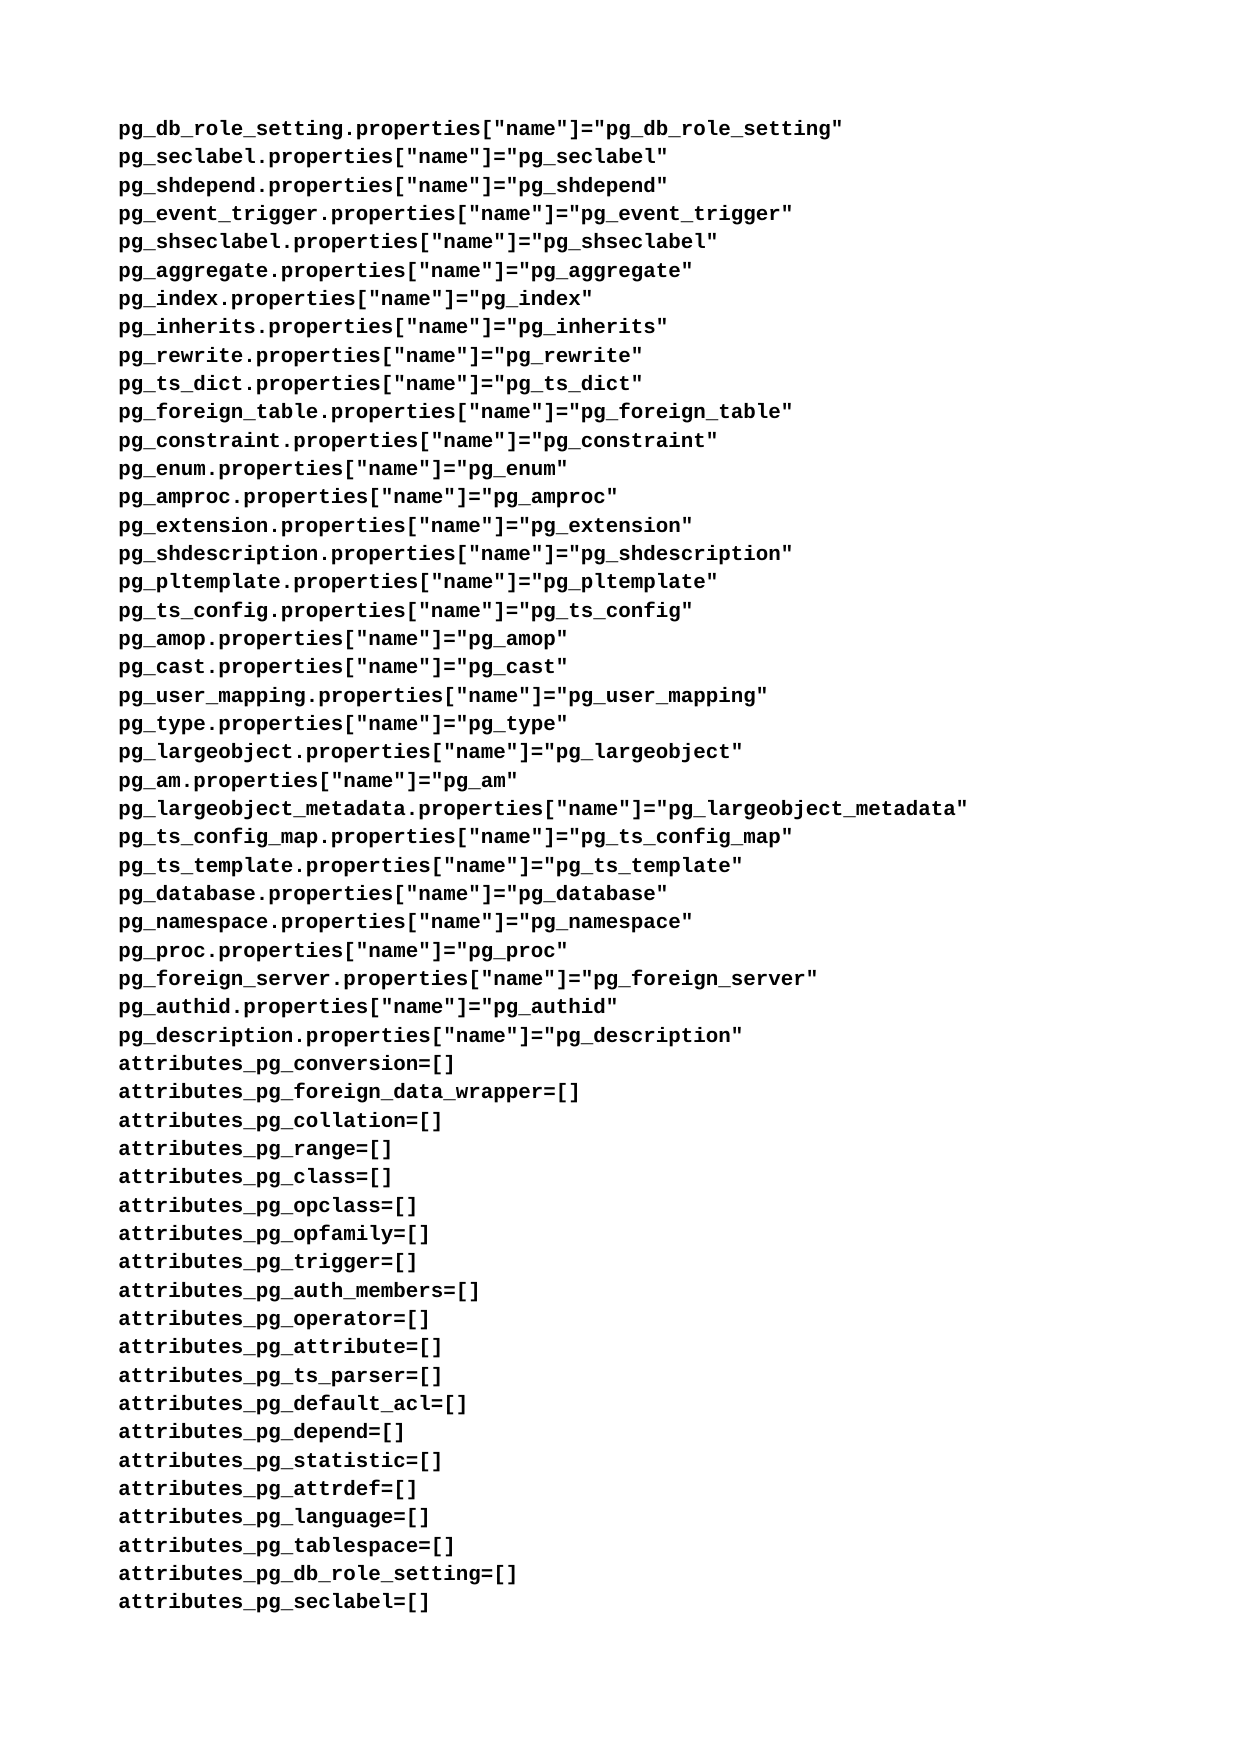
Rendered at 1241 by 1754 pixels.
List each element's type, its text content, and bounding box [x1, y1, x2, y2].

text diagram=dia.new("PG_CATALOG.dia") data=diagram.data display=diagram.display() layer=data.active_layer pg_objtype="UML - Class" oType=dia.get_object_type(pg_objtype) theObjects=[diagram,data,layer,display,oType] pg_conversion,h1,h2=oType.create(20,30) pg_foreign_data_wrapper,h1,h2=oType.create(40,60) pg_collation,h1,h2=oType.create(60,90) pg_range,h1,h2=oType.create(80,120) pg_class,h1,h2=oType.create(100,0) pg_opclass,h1,h2=oType.create(120,30) pg_opfamily,h1,h2=oType.create(140,60) pg_trigger,h1,h2=oType.create(160,90) pg_auth_members,h1,h2=oType.create(180,120) pg_operator,h1,h2=oType.create(200,0) pg_attribute,h1,h2=oType.create(220,30) pg_ts_parser,h1,h2=oType.create(0,60) pg_default_acl,h1,h2=oType.create(20,90) pg_depend,h1,h2=oType.create(40,120) pg_statistic,h1,h2=oType.create(60,0) pg_attrdef,h1,h2=oType.create(80,30) pg_language,h1,h2=oType.create(100,60) pg_tablespace,h1,h2=oType.create(120,90) pg_db_role_setting,h1,h2=oType.create(140,120) pg_seclabel,h1,h2=oType.create(160,0) pg_shdepend,h1,h2=oType.create(180,30) pg_event_trigger,h1,h2=oType.create(200,60) pg_shseclabel,h1,h2=oType.create(220,90) pg_aggregate,h1,h2=oType.create(0,120) pg_index,h1,h2=oType.create(20,0) pg_inherits,h1,h2=oType.create(40,30) pg_rewrite,h1,h2=oType.create(60,60) pg_ts_dict,h1,h2=oType.create(80,90) pg_foreign_table,h1,h2=oType.create(100,120) pg_constraint,h1,h2=oType.create(120,0) pg_enum,h1,h2=oType.create(140,30) pg_amproc,h1,h2=oType.create(160,60) pg_extension,h1,h2=oType.create(180,90) pg_shdescription,h1,h2=oType.create(200,120) pg_pltemplate,h1,h2=oType.create(220,0) pg_ts_config,h1,h2=oType.create(0,30) pg_amop,h1,h2=oType.create(20,60) pg_cast,h1,h2=oType.create(40,90) pg_user_mapping,h1,h2=oType.create(60,120) pg_type,h1,h2=oType.create(80,0) pg_largeobject,h1,h2=oType.create(100,30) pg_am,h1,h2=oType.create(120,60) pg_largeobject_metadata,h1,h2=oType.create(140,90) pg_ts_config_map,h1,h2=oType.create(160,120) pg_ts_template,h1,h2=oType.create(180,0) pg_database,h1,h2=oType.create(200,30) pg_namespace,h1,h2=oType.create(220,60) pg_proc,h1,h2=oType.create(0,90) pg_foreign_server,h1,h2=oType.create(20,120) pg_authid,h1,h2=oType.create(40,0) pg_description,h1,h2=oType.create(60,30) theObjects.append(pg_conversion) theObjects.append(pg_foreign_data_wrapper) theObjects.append(pg_collation) theObjects.append(pg_range) theObjects.append(pg_class) theObjects.append(pg_opclass) theObjects.append(pg_opfamily) theObjects.append(pg_trigger) theObjects.append(pg_auth_members) theObjects.append(pg_operator) theObjects.append(pg_attribute) theObjects.append(pg_ts_parser) theObjects.append(pg_default_acl) theObjects.append(pg_depend) theObjects.append(pg_statistic) theObjects.append(pg_attrdef) theObjects.append(pg_language) theObjects.append(pg_tablespace) theObjects.append(pg_db_role_setting) theObjects.append(pg_seclabel) theObjects.append(pg_shdepend) theObjects.append(pg_event_trigger) theObjects.append(pg_shseclabel) theObjects.append(pg_aggregate) theObjects.append(pg_index) theObjects.append(pg_inherits) theObjects.append(pg_rewrite) theObjects.append(pg_ts_dict) theObjects.append(pg_foreign_table) theObjects.append(pg_constraint) theObjects.append(pg_enum) theObjects.append(pg_amproc) theObjects.append(pg_extension) theObjects.append(pg_shdescription) theObjects.append(pg_pltemplate) theObjects.append(pg_ts_config) theObjects.append(pg_amop) theObjects.append(pg_cast) theObjects.append(pg_user_mapping) theObjects.append(pg_type) theObjects.append(pg_largeobject) theObjects.append(pg_am) theObjects.append(pg_largeobject_metadata) theObjects.append(pg_ts_config_map) theObjects.append(pg_ts_template) theObjects.append(pg_database) theObjects.append(pg_namespace) theObjects.append(pg_proc) theObjects.append(pg_foreign_server) theObjects.append(pg_authid) theObjects.append(pg_description) pg_conversion.properties["stereotype"]="pg_catalog" pg_foreign_data_wrapper.properties["stereotype"]="pg_catalog" pg_collation.properties["stereotype"]="pg_catalog" pg_range.properties["stereotype"]="pg_catalog" pg_class.properties["stereotype"]="pg_catalog" pg_opclass.properties["stereotype"]="pg_catalog" pg_opfamily.properties["stereotype"]="pg_catalog" pg_trigger.properties["stereotype"]="pg_catalog" pg_auth_members.properties["stereotype"]="pg_catalog" pg_operator.properties["stereotype"]="pg_catalog" pg_attribute.properties["stereotype"]="pg_catalog" pg_ts_parser.properties["stereotype"]="pg_catalog" pg_default_acl.properties["stereotype"]="pg_catalog" pg_depend.properties["stereotype"]="pg_catalog" pg_statistic.properties["stereotype"]="pg_catalog" pg_attrdef.properties["stereotype"]="pg_catalog" pg_language.properties["stereotype"]="pg_catalog" pg_tablespace.properties["stereotype"]="pg_catalog" pg_db_role_setting.properties["stereotype"]="pg_catalog" pg_seclabel.properties["stereotype"]="pg_catalog" pg_shdepend.properties["stereotype"]="pg_catalog" pg_event_trigger.properties["stereotype"]="pg_catalog" pg_shseclabel.properties["stereotype"]="pg_catalog" pg_aggregate.properties["stereotype"]="pg_catalog" pg_index.properties["stereotype"]="pg_catalog" pg_inherits.properties["stereotype"]="pg_catalog" pg_rewrite.properties["stereotype"]="pg_catalog" pg_ts_dict.properties["stereotype"]="pg_catalog" pg_foreign_table.properties["stereotype"]="pg_catalog" pg_constraint.properties["stereotype"]="pg_catalog" pg_enum.properties["stereotype"]="pg_catalog" pg_amproc.properties["stereotype"]="pg_catalog" pg_extension.properties["stereotype"]="pg_catalog" pg_shdescription.properties["stereotype"]="pg_catalog" pg_pltemplate.properties["stereotype"]="pg_catalog" pg_ts_config.properties["stereotype"]="pg_catalog" pg_amop.properties["stereotype"]="pg_catalog" pg_cast.properties["stereotype"]="pg_catalog" pg_user_mapping.properties["stereotype"]="pg_catalog" pg_type.properties["stereotype"]="pg_catalog" pg_largeobject.properties["stereotype"]="pg_catalog" pg_am.properties["stereotype"]="pg_catalog" pg_largeobject_metadata.properties["stereotype"]="pg_catalog" pg_ts_config_map.properties["stereotype"]="pg_catalog" pg_ts_template.properties["stereotype"]="pg_catalog" pg_database.properties["stereotype"]="pg_catalog" pg_namespace.properties["stereotype"]="pg_catalog" pg_proc.properties["stereotype"]="pg_catalog" pg_foreign_server.properties["stereotype"]="pg_catalog" pg_authid.properties["stereotype"]="pg_catalog" pg_description.properties["stereotype"]="pg_catalog" pg_conversion.properties["comment"]="pg_conversionClass" pg_foreign_data_wrapper.properties["comment"]="pg_foreign_data_wrapperClass" pg_collation.properties["comment"]="pg_collationClass" pg_range.properties["comment"]="pg_rangeClass" pg_class.properties["comment"]="pg_classClass" pg_opclass.properties["comment"]="pg_opclassClass" pg_opfamily.properties["comment"]="pg_opfamilyClass" pg_trigger.properties["comment"]="pg_triggerClass" pg_auth_members.properties["comment"]="pg_auth_membersClass" pg_operator.properties["comment"]="pg_operatorClass" pg_attribute.properties["comment"]="pg_attributeClass" pg_ts_parser.properties["comment"]="pg_ts_parserClass" pg_default_acl.properties["comment"]="pg_default_aclClass" pg_depend.properties["comment"]="pg_dependClass" pg_statistic.properties["comment"]="pg_statisticClass" pg_attrdef.properties["comment"]="pg_attrdefClass" pg_language.properties["comment"]="pg_languageClass" pg_tablespace.properties["comment"]="pg_tablespaceClass" pg_db_role_setting.properties["comment"]="pg_db_role_settingClass" pg_seclabel.properties["comment"]="pg_seclabelClass" pg_shdepend.properties["comment"]="pg_shdependClass" pg_event_trigger.properties["comment"]="pg_event_triggerClass" pg_shseclabel.properties["comment"]="pg_shseclabelClass" pg_aggregate.properties["comment"]="pg_aggregateClass" pg_index.properties["comment"]="pg_indexClass" pg_inherits.properties["comment"]="pg_inheritsClass" pg_rewrite.properties["comment"]="pg_rewriteClass" pg_ts_dict.properties["comment"]="pg_ts_dictClass" pg_foreign_table.properties["comment"]="pg_foreign_tableClass" pg_constraint.properties["comment"]="pg_constraintClass" pg_enum.properties["comment"]="pg_enumClass" pg_amproc.properties["comment"]="pg_amprocClass" pg_extension.properties["comment"]="pg_extensionClass" pg_shdescription.properties["comment"]="pg_shdescriptionClass" pg_pltemplate.properties["comment"]="pg_pltemplateClass" pg_ts_config.properties["comment"]="pg_ts_configClass" pg_amop.properties["comment"]="pg_amopClass" pg_cast.properties["comment"]="pg_castClass" pg_user_mapping.properties["comment"]="pg_user_mappingClass" pg_type.properties["comment"]="pg_typeClass" pg_largeobject.properties["comment"]="pg_largeobjectClass" pg_am.properties["comment"]="pg_amClass" pg_largeobject_metadata.properties["comment"]="pg_largeobject_metadataClass" pg_ts_config_map.properties["comment"]="pg_ts_config_mapClass" pg_ts_template.properties["comment"]="pg_ts_templateClass" pg_database.properties["comment"]="pg_databaseClass" pg_namespace.properties["comment"]="pg_namespaceClass" pg_proc.properties["comment"]="pg_procClass" pg_foreign_server.properties["comment"]="pg_foreign_serverClass" pg_authid.properties["comment"]="pg_authidClass" pg_description.properties["comment"]="pg_descriptionClass" pg_conversion.properties["name"]="pg_conversion" pg_foreign_data_wrapper.properties["name"]="pg_foreign_data_wrapper" pg_collation.properties["name"]="pg_collation" pg_range.properties["name"]="pg_range" pg_class.properties["name"]="pg_class" pg_opclass.properties["name"]="pg_opclass" pg_opfamily.properties["name"]="pg_opfamily" pg_trigger.properties["name"]="pg_trigger" pg_auth_members.properties["name"]="pg_auth_members" pg_operator.properties["name"]="pg_operator" pg_attribute.properties["name"]="pg_attribute" pg_ts_parser.properties["name"]="pg_ts_parser" pg_default_acl.properties["name"]="pg_default_acl" pg_depend.properties["name"]="pg_depend" pg_statistic.properties["name"]="pg_statistic" pg_attrdef.properties["name"]="pg_attrdef" pg_language.properties["name"]="pg_language" pg_tablespace.properties["name"]="pg_tablespace" pg_db_role_setting.properties["name"]="pg_db_role_setting" pg_seclabel.properties["name"]="pg_seclabel" pg_shdepend.properties["name"]="pg_shdepend" pg_event_trigger.properties["name"]="pg_event_trigger" pg_shseclabel.properties["name"]="pg_shseclabel" pg_aggregate.properties["name"]="pg_aggregate" pg_index.properties["name"]="pg_index" pg_inherits.properties["name"]="pg_inherits" pg_rewrite.properties["name"]="pg_rewrite" pg_ts_dict.properties["name"]="pg_ts_dict" pg_foreign_table.properties["name"]="pg_foreign_table" pg_constraint.properties["name"]="pg_constraint" pg_enum.properties["name"]="pg_enum" pg_amproc.properties["name"]="pg_amproc" pg_extension.properties["name"]="pg_extension" pg_shdescription.properties["name"]="pg_shdescription" pg_pltemplate.properties["name"]="pg_pltemplate" pg_ts_config.properties["name"]="pg_ts_config" pg_amop.properties["name"]="pg_amop" pg_cast.properties["name"]="pg_cast" pg_user_mapping.properties["name"]="pg_user_mapping" pg_type.properties["name"]="pg_type" pg_largeobject.properties["name"]="pg_largeobject" pg_am.properties["name"]="pg_am" pg_largeobject_metadata.properties["name"]="pg_largeobject_metadata" pg_ts_config_map.properties["name"]="pg_ts_config_map" pg_ts_template.properties["name"]="pg_ts_template" pg_database.properties["name"]="pg_database" pg_namespace.properties["name"]="pg_namespace" pg_proc.properties["name"]="pg_proc" pg_foreign_server.properties["name"]="pg_foreign_server" pg_authid.properties["name"]="pg_authid" pg_description.properties["name"]="pg_description" attributes_pg_conversion=[] attributes_pg_foreign_data_wrapper=[] attributes_pg_collation=[] attributes_pg_range=[] attributes_pg_class=[] attributes_pg_opclass=[] attributes_pg_opfamily=[] attributes_pg_trigger=[] attributes_pg_auth_members=[] attributes_pg_operator=[] attributes_pg_attribute=[] attributes_pg_ts_parser=[] attributes_pg_default_acl=[] attributes_pg_depend=[] attributes_pg_statistic=[] attributes_pg_attrdef=[] attributes_pg_language=[] attributes_pg_tablespace=[] attributes_pg_db_role_setting=[] attributes_pg_seclabel=[] attributes_pg_shdepend=[] attributes_pg_event_trigger=[] attributes_pg_shseclabel=[] attributes_pg_aggregate=[] attributes_pg_index=[] attributes_pg_inherits=[] attributes_pg_rewrite=[] attributes_pg_ts_dict=[] attributes_pg_foreign_table=[] attributes_pg_constraint=[] attributes_pg_enum=[] attributes_pg_amproc=[] attributes_pg_extension=[] attributes_pg_shdescription=[] attributes_pg_pltemplate=[] attributes_pg_ts_config=[] attributes_pg_amop=[] attributes_pg_cast=[] attributes_pg_user_mapping=[] attributes_pg_type=[] attributes_pg_largeobject=[] attributes_pg_am=[] attributes_pg_largeobject_metadata=[] attributes_pg_ts_config_map=[] attributes_pg_ts_template=[] attributes_pg_database=[] attributes_pg_namespace=[] attributes_pg_proc=[] attributes_pg_foreign_server=[] attributes_pg_authid=[] attributes_pg_description=[] attributes_pg_statistic.append(('starelid','oid','Value_not_set','starelid-oid',1,0,0)) attributes_pg_statistic.append(('staattnum','smallint','Value_not_set','staattnum-smallint',1,0,0)) attributes_pg_statistic.append(('stainherit','boolean','Value_not_set','stainherit-boolean',1,0,0)) attributes_pg_statistic.append(('stanullfrac','real','Value_not_set','stanullfrac-real',1,0,0)) attributes_pg_statistic.append(('stawidth','integer','Value_not_set','stawidth-integer',1,0,0)) attributes_pg_statistic.append(('stadistinct','real','Value_not_set','stadistinct-real',1,0,0)) attributes_pg_statistic.append(('stakind1','smallint','Value_not_set','stakind1-smallint',1,0,0)) attributes_pg_statistic.append(('stakind2','smallint','Value_not_set','stakind2-smallint',1,0,0)) attributes_pg_statistic.append(('stakind3','smallint','Value_not_set','stakind3-smallint',1,0,0)) attributes_pg_statistic.append(('stakind4','smallint','Value_not_set','stakind4-smallint',1,0,0)) attributes_pg_statistic.append(('stakind5','smallint','Value_not_set','stakind5-smallint',1,0,0)) attributes_pg_statistic.append(('staop1','oid','Value_not_set','staop1-oid',1,0,0)) attributes_pg_statistic.append(('staop2','oid','Value_not_set','staop2-oid',1,0,0)) attributes_pg_statistic.append(('staop3','oid','Value_not_set','staop3-oid',1,0,0)) attributes_pg_statistic.append(('staop4','oid','Value_not_set','staop4-oid',1,0,0)) attributes_pg_statistic.append(('staop5','oid','Value_not_set','staop5-oid',1,0,0)) attributes_pg_statistic.append(('stanumbers1','ARRAY','Value_not_set','stanumbers1-ARRAY',1,0,0)) attributes_pg_statistic.append(('stanumbers2','ARRAY','Value_not_set','stanumbers2-ARRAY',1,0,0)) attributes_pg_statistic.append(('stanumbers3','ARRAY','Value_not_set','stanumbers3-ARRAY',1,0,0)) attributes_pg_statistic.append(('stanumbers4','ARRAY','Value_not_set','stanumbers4-ARRAY',1,0,0)) attributes_pg_statistic.append(('stanumbers5','ARRAY','Value_not_set','stanumbers5-ARRAY',1,0,0)) attributes_pg_statistic.append(('stavalues1','anyarray','Value_not_set','stavalues1-anyarray',1,0,0)) attributes_pg_statistic.append(('stavalues2','anyarray','Value_not_set','stavalues2-anyarray',1,0,0)) attributes_pg_statistic.append(('stavalues3','anyarray','Value_not_set','stavalues3-anyarray',1,0,0)) attributes_pg_statistic.append(('stavalues4','anyarray','Value_not_set','stavalues4-anyarray',1,0,0)) attributes_pg_statistic.append(('stavalues5','anyarray','Value_not_set','stavalues5-anyarray',1,0,0)) attributes_pg_type.append(('typname','name','Value_not_set','typname-name',1,0,0)) attributes_pg_type.append(('typnamespace','oid','Value_not_set','typnamespace-oid',1,0,0)) attributes_pg_type.append(('typowner','oid','Value_not_set','typowner-oid',1,0,0)) attributes_pg_type.append(('typlen','smallint','Value_not_set','typlen-smallint',1,0,0)) attributes_pg_type.append(('typbyval','boolean','Value_not_set','typbyval-boolean',1,0,0)) attributes_pg_type.append(('typtype','"char"','Value_not_set','typtype-"char"',1,0,0)) attributes_pg_type.append(('typcategory','"char"','Value_not_set','typcategory-"char"',1,0,0)) attributes_pg_type.append(('typispreferred','boolean','Value_not_set','typispreferred-boolean',1,0,0)) attributes_pg_type.append(('typisdefined','boolean','Value_not_set','typisdefined-boolean',1,0,0)) attributes_pg_type.append(('typdelim','"char"','Value_not_set','typdelim-"char"',1,0,0)) attributes_pg_type.append(('typrelid','oid','Value_not_set','typrelid-oid',1,0,0)) attributes_pg_type.append(('typelem','oid','Value_not_set','typelem-oid',1,0,0)) attributes_pg_type.append(('typarray','oid','Value_not_set','typarray-oid',1,0,0)) attributes_pg_type.append(('typinput','regproc','Value_not_set','typinput-regproc',1,0,0)) attributes_pg_type.append(('typoutput','regproc','Value_not_set','typoutput-regproc',1,0,0)) attributes_pg_type.append(('typreceive','regproc','Value_not_set','typreceive-regproc',1,0,0)) attributes_pg_type.append(('typsend','regproc','Value_not_set','typsend-regproc',1,0,0)) attributes_pg_type.append(('typmodin','regproc','Value_not_set','typmodin-regproc',1,0,0)) attributes_pg_type.append(('typmodout','regproc','Value_not_set','typmodout-regproc',1,0,0)) attributes_pg_type.append(('typanalyze','regproc','Value_not_set','typanalyze-regproc',1,0,0)) attributes_pg_type.append(('typalign','"char"','Value_not_set','typalign-"char"',1,0,0)) attributes_pg_type.append(('typstorage','"char"','Value_not_set','typstorage-"char"',1,0,0)) attributes_pg_type.append(('typnotnull','boolean','Value_not_set','typnotnull-boolean',1,0,0)) attributes_pg_type.append(('typbasetype','oid','Value_not_set','typbasetype-oid',1,0,0)) attributes_pg_type.append(('typtypmod','integer','Value_not_set','typtypmod-integer',1,0,0)) attributes_pg_type.append(('typndims','integer','Value_not_set','typndims-integer',1,0,0)) attributes_pg_type.append(('typcollation','oid','Value_not_set','typcollation-oid',1,0,0)) attributes_pg_type.append(('typdefaultbin','pg_node_tree','Value_not_set','typdefaultbin-pg_node_tree',1,0,0)) attributes_pg_type.append(('typdefault','text','Value_not_set','typdefault-text',1,0,0)) attributes_pg_type.append(('typacl','ARRAY','Value_not_set','typacl-ARRAY',1,0,0)) attributes_pg_authid.append(('rolname','name','Value_not_set','rolname-name',1,0,0)) attributes_pg_authid.append(('rolsuper','boolean','Value_not_set','rolsuper-boolean',1,0,0)) attributes_pg_authid.append(('rolinherit','boolean','Value_not_set','rolinherit-boolean',1,0,0)) attributes_pg_authid.append(('rolcreaterole','boolean','Value_not_set','rolcreaterole-boolean',1,0,0)) attributes_pg_authid.append(('rolcreatedb','boolean','Value_not_set','rolcreatedb-boolean',1,0,0)) attributes_pg_authid.append(('rolcatupdate','boolean','Value_not_set','rolcatupdate-boolean',1,0,0)) attributes_pg_authid.append(('rolcanlogin','boolean','Value_not_set','rolcanlogin-boolean',1,0,0)) attributes_pg_authid.append(('rolreplication','boolean','Value_not_set','rolreplication-boolean',1,0,0)) attributes_pg_authid.append(('rolconnlimit','integer','Value_not_set','rolconnlimit-integer',1,0,0)) attributes_pg_authid.append(('rolpassword','text','Value_not_set','rolpassword-text',1,0,0)) attributes_pg_authid.append(('rolvaliduntil','timestampwithtimezone','Value_not_set','rolvaliduntil-timestampwithtimezone',1,0,0)) attributes_pg_proc.append(('proname','name','Value_not_set','proname-name',1,0,0)) attributes_pg_proc.append(('pronamespace','oid','Value_not_set','pronamespace-oid',1,0,0)) attributes_pg_proc.append(('proowner','oid','Value_not_set','proowner-oid',1,0,0)) attributes_pg_proc.append(('prolang','oid','Value_not_set','prolang-oid',1,0,0)) attributes_pg_proc.append(('procost','real','Value_not_set','procost-real',1,0,0)) attributes_pg_proc.append(('prorows','real','Value_not_set','prorows-real',1,0,0)) attributes_pg_proc.append(('provariadic','oid','Value_not_set','provariadic-oid',1,0,0)) attributes_pg_proc.append(('protransform','regproc','Value_not_set','protransform-regproc',1,0,0)) attributes_pg_proc.append(('proisagg','boolean','Value_not_set','proisagg-boolean',1,0,0)) attributes_pg_proc.append(('proiswindow','boolean','Value_not_set','proiswindow-boolean',1,0,0)) attributes_pg_proc.append(('prosecdef','boolean','Value_not_set','prosecdef-boolean',1,0,0)) attributes_pg_proc.append(('proleakproof','boolean','Value_not_set','proleakproof-boolean',1,0,0)) attributes_pg_proc.append(('proisstrict','boolean','Value_not_set','proisstrict-boolean',1,0,0)) attributes_pg_proc.append(('proretset','boolean','Value_not_set','proretset-boolean',1,0,0)) attributes_pg_proc.append(('provolatile','"char"','Value_not_set','provolatile-"char"',1,0,0)) attributes_pg_proc.append(('pronargs','smallint','Value_not_set','pronargs-smallint',1,0,0)) attributes_pg_proc.append(('pronargdefaults','smallint','Value_not_set','pronargdefaults-smallint',1,0,0)) attributes_pg_proc.append(('prorettype','oid','Value_not_set','prorettype-oid',1,0,0)) attributes_pg_proc.append(('proargtypes','ARRAY','Value_not_set','proargtypes-ARRAY',1,0,0)) attributes_pg_proc.append(('proallargtypes','ARRAY','Value_not_set','proallargtypes-ARRAY',1,0,0)) attributes_pg_proc.append(('proargmodes','ARRAY','Value_not_set','proargmodes-ARRAY',1,0,0)) attributes_pg_proc.append(('proargnames','ARRAY','Value_not_set','proargnames-ARRAY',1,0,0)) attributes_pg_proc.append(('proargdefaults','pg_node_tree','Value_not_set','proargdefaults-pg_node_tree',1,0,0)) attributes_pg_proc.append(('prosrc','text','Value_not_set','prosrc-text',1,0,0)) attributes_pg_proc.append(('probin','text','Value_not_set','probin-text',1,0,0)) attributes_pg_proc.append(('proconfig','ARRAY','Value_not_set','proconfig-ARRAY',1,0,0)) attributes_pg_proc.append(('proacl','ARRAY','Value_not_set','proacl-ARRAY',1,0,0)) attributes_pg_class.append(('relname','name','Value_not_set','relname-name',1,0,0)) attributes_pg_class.append(('relnamespace','oid','Value_not_set','relnamespace-oid',1,0,0)) attributes_pg_class.append(('reltype','oid','Value_not_set','reltype-oid',1,0,0)) attributes_pg_class.append(('reloftype','oid','Value_not_set','reloftype-oid',1,0,0)) attributes_pg_class.append(('relowner','oid','Value_not_set','relowner-oid',1,0,0)) attributes_pg_class.append(('relam','oid','Value_not_set','relam-oid',1,0,0)) attributes_pg_class.append(('relfilenode','oid','Value_not_set','relfilenode-oid',1,0,0)) attributes_pg_class.append(('reltablespace','oid','Value_not_set','reltablespace-oid',1,0,0)) attributes_pg_class.append(('relpages','integer','Value_not_set','relpages-integer',1,0,0)) attributes_pg_class.append(('reltuples','real','Value_not_set','reltuples-real',1,0,0)) attributes_pg_class.append(('relallvisible','integer','Value_not_set','relallvisible-integer',1,0,0)) attributes_pg_class.append(('reltoastrelid','oid','Value_not_set','reltoastrelid-oid',1,0,0)) attributes_pg_class.append(('reltoastidxid','oid','Value_not_set','reltoastidxid-oid',1,0,0)) attributes_pg_class.append(('relhasindex','boolean','Value_not_set','relhasindex-boolean',1,0,0)) attributes_pg_class.append(('relisshared','boolean','Value_not_set','relisshared-boolean',1,0,0)) attributes_pg_class.append(('relpersistence','"char"','Value_not_set','relpersistence-"char"',1,0,0)) attributes_pg_class.append(('relkind','"char"','Value_not_set','relkind-"char"',1,0,0)) attributes_pg_class.append(('relnatts','smallint','Value_not_set','relnatts-smallint',1,0,0)) attributes_pg_class.append(('relchecks','smallint','Value_not_set','relchecks-smallint',1,0,0)) attributes_pg_class.append(('relhasoids','boolean','Value_not_set','relhasoids-boolean',1,0,0)) attributes_pg_class.append(('relhaspkey','boolean','Value_not_set','relhaspkey-boolean',1,0,0)) attributes_pg_class.append(('relhasrules','boolean','Value_not_set','relhasrules-boolean',1,0,0)) attributes_pg_class.append(('relhastriggers','boolean','Value_not_set','relhastriggers-boolean',1,0,0)) attributes_pg_class.append(('relhassubclass','boolean','Value_not_set','relhassubclass-boolean',1,0,0)) attributes_pg_class.append(('relispopulated','boolean','Value_not_set','relispopulated-boolean',1,0,0)) attributes_pg_class.append(('relfrozenxid','xid','Value_not_set','relfrozenxid-xid',1,0,0)) attributes_pg_class.append(('relminmxid','xid','Value_not_set','relminmxid-xid',1,0,0)) attributes_pg_class.append(('relacl','ARRAY','Value_not_set','relacl-ARRAY',1,0,0)) attributes_pg_class.append(('reloptions','ARRAY','Value_not_set','reloptions-ARRAY',1,0,0)) attributes_pg_user_mapping.append(('umuser','oid','Value_not_set','umuser-oid',1,0,0)) attributes_pg_user_mapping.append(('umserver','oid','Value_not_set','umserver-oid',1,0,0)) attributes_pg_user_mapping.append(('umoptions','ARRAY','Value_not_set','umoptions-ARRAY',1,0,0)) attributes_pg_attribute.append(('attrelid','oid','Value_not_set','attrelid-oid',1,0,0)) attributes_pg_attribute.append(('attname','name','Value_not_set','attname-name',1,0,0)) attributes_pg_attribute.append(('atttypid','oid','Value_not_set','atttypid-oid',1,0,0)) attributes_pg_attribute.append(('attstattarget','integer','Value_not_set','attstattarget-integer',1,0,0)) attributes_pg_attribute.append(('attlen','smallint','Value_not_set','attlen-smallint',1,0,0)) attributes_pg_attribute.append(('attnum','smallint','Value_not_set','attnum-smallint',1,0,0)) attributes_pg_attribute.append(('attndims','integer','Value_not_set','attndims-integer',1,0,0)) attributes_pg_attribute.append(('attcacheoff','integer','Value_not_set','attcacheoff-integer',1,0,0)) attributes_pg_attribute.append(('atttypmod','integer','Value_not_set','atttypmod-integer',1,0,0)) attributes_pg_attribute.append(('attbyval','boolean','Value_not_set','attbyval-boolean',1,0,0)) attributes_pg_attribute.append(('attstorage','"char"','Value_not_set','attstorage-"char"',1,0,0)) attributes_pg_attribute.append(('attalign','"char"','Value_not_set','attalign-"char"',1,0,0)) attributes_pg_attribute.append(('attnotnull','boolean','Value_not_set','attnotnull-boolean',1,0,0)) attributes_pg_attribute.append(('atthasdef','boolean','Value_not_set','atthasdef-boolean',1,0,0)) attributes_pg_attribute.append(('attisdropped','boolean','Value_not_set','attisdropped-boolean',1,0,0)) attributes_pg_attribute.append(('attislocal','boolean','Value_not_set','attislocal-boolean',1,0,0)) attributes_pg_attribute.append(('attinhcount','integer','Value_not_set','attinhcount-integer',1,0,0)) attributes_pg_attribute.append(('attcollation','oid','Value_not_set','attcollation-oid',1,0,0)) attributes_pg_attribute.append(('attacl','ARRAY','Value_not_set','attacl-ARRAY',1,0,0)) attributes_pg_attribute.append(('attoptions','ARRAY','Value_not_set','attoptions-ARRAY',1,0,0)) attributes_pg_attribute.append(('attfdwoptions','ARRAY','Value_not_set','attfdwoptions-ARRAY',1,0,0)) attributes_pg_constraint.append(('conname','name','Value_not_set','conname-name',1,0,0)) attributes_pg_constraint.append(('connamespace','oid','Value_not_set','connamespace-oid',1,0,0)) attributes_pg_constraint.append(('contype','"char"','Value_not_set','contype-"char"',1,0,0)) attributes_pg_constraint.append(('condeferrable','boolean','Value_not_set','condeferrable-boolean',1,0,0)) attributes_pg_constraint.append(('condeferred','boolean','Value_not_set','condeferred-boolean',1,0,0)) attributes_pg_constraint.append(('convalidated','boolean','Value_not_set','convalidated-boolean',1,0,0)) attributes_pg_constraint.append(('conrelid','oid','Value_not_set','conrelid-oid',1,0,0)) attributes_pg_constraint.append(('contypid','oid','Value_not_set','contypid-oid',1,0,0)) attributes_pg_constraint.append(('conindid','oid','Value_not_set','conindid-oid',1,0,0)) attributes_pg_constraint.append(('confrelid','oid','Value_not_set','confrelid-oid',1,0,0)) attributes_pg_constraint.append(('confupdtype','"char"','Value_not_set','confupdtype-"char"',1,0,0)) attributes_pg_constraint.append(('confdeltype','"char"','Value_not_set','confdeltype-"char"',1,0,0)) attributes_pg_constraint.append(('confmatchtype','"char"','Value_not_set','confmatchtype-"char"',1,0,0)) attributes_pg_constraint.append(('conislocal','boolean','Value_not_set','conislocal-boolean',1,0,0)) attributes_pg_constraint.append(('coninhcount','integer','Value_not_set','coninhcount-integer',1,0,0)) attributes_pg_constraint.append(('connoinherit','boolean','Value_not_set','connoinherit-boolean',1,0,0)) attributes_pg_constraint.append(('conkey','ARRAY','Value_not_set','conkey-ARRAY',1,0,0)) attributes_pg_constraint.append(('confkey','ARRAY','Value_not_set','confkey-ARRAY',1,0,0)) attributes_pg_constraint.append(('conpfeqop','ARRAY','Value_not_set','conpfeqop-ARRAY',1,0,0)) attributes_pg_constraint.append(('conppeqop','ARRAY','Value_not_set','conppeqop-ARRAY',1,0,0)) attributes_pg_constraint.append(('conffeqop','ARRAY','Value_not_set','conffeqop-ARRAY',1,0,0)) attributes_pg_constraint.append(('conexclop','ARRAY','Value_not_set','conexclop-ARRAY',1,0,0)) attributes_pg_constraint.append(('conbin','pg_node_tree','Value_not_set','conbin-pg_node_tree',1,0,0)) attributes_pg_constraint.append(('consrc','text','Value_not_set','consrc-text',1,0,0)) attributes_pg_inherits.append(('inhrelid','oid','Value_not_set','inhrelid-oid',1,0,0)) attributes_pg_inherits.append(('inhparent','oid','Value_not_set','inhparent-oid',1,0,0)) attributes_pg_inherits.append(('inhseqno','integer','Value_not_set','inhseqno-integer',1,0,0)) attributes_pg_index.append(('indexrelid','oid','Value_not_set','indexrelid-oid',1,0,0)) attributes_pg_index.append(('indrelid','oid','Value_not_set','indrelid-oid',1,0,0)) attributes_pg_index.append(('indnatts','smallint','Value_not_set','indnatts-smallint',1,0,0)) attributes_pg_index.append(('indisunique','boolean','Value_not_set','indisunique-boolean',1,0,0)) attributes_pg_index.append(('indisprimary','boolean','Value_not_set','indisprimary-boolean',1,0,0)) attributes_pg_index.append(('indisexclusion','boolean','Value_not_set','indisexclusion-boolean',1,0,0)) attributes_pg_index.append(('indimmediate','boolean','Value_not_set','indimmediate-boolean',1,0,0)) attributes_pg_index.append(('indisclustered','boolean','Value_not_set','indisclustered-boolean',1,0,0)) attributes_pg_index.append(('indisvalid','boolean','Value_not_set','indisvalid-boolean',1,0,0)) attributes_pg_index.append(('indcheckxmin','boolean','Value_not_set','indcheckxmin-boolean',1,0,0)) attributes_pg_index.append(('indisready','boolean','Value_not_set','indisready-boolean',1,0,0)) attributes_pg_index.append(('indislive','boolean','Value_not_set','indislive-boolean',1,0,0)) attributes_pg_index.append(('indkey','ARRAY','Value_not_set','indkey-ARRAY',1,0,0)) attributes_pg_index.append(('indcollation','ARRAY','Value_not_set','indcollation-ARRAY',1,0,0)) attributes_pg_index.append(('indclass','ARRAY','Value_not_set','indclass-ARRAY',1,0,0)) attributes_pg_index.append(('indoption','ARRAY','Value_not_set','indoption-ARRAY',1,0,0)) attributes_pg_index.append(('indexprs','pg_node_tree','Value_not_set','indexprs-pg_node_tree',1,0,0)) attributes_pg_index.append(('indpred','pg_node_tree','Value_not_set','indpred-pg_node_tree',1,0,0)) attributes_pg_operator.append(('oprname','name','Value_not_set','oprname-name',1,0,0)) attributes_pg_operator.append(('oprnamespace','oid','Value_not_set','oprnamespace-oid',1,0,0)) attributes_pg_operator.append(('oprowner','oid','Value_not_set','oprowner-oid',1,0,0)) attributes_pg_operator.append(('oprkind','"char"','Value_not_set','oprkind-"char"',1,0,0)) attributes_pg_operator.append(('oprcanmerge','boolean','Value_not_set','oprcanmerge-boolean',1,0,0)) attributes_pg_operator.append(('oprcanhash','boolean','Value_not_set','oprcanhash-boolean',1,0,0)) attributes_pg_operator.append(('oprleft','oid','Value_not_set','oprleft-oid',1,0,0)) attributes_pg_operator.append(('oprright','oid','Value_not_set','oprright-oid',1,0,0)) attributes_pg_operator.append(('oprresult','oid','Value_not_set','oprresult-oid',1,0,0)) attributes_pg_operator.append(('oprcom','oid','Value_not_set','oprcom-oid',1,0,0)) attributes_pg_operator.append(('oprnegate','oid','Value_not_set','oprnegate-oid',1,0,0)) attributes_pg_operator.append(('oprcode','regproc','Value_not_set','oprcode-regproc',1,0,0)) attributes_pg_operator.append(('oprrest','regproc','Value_not_set','oprrest-regproc',1,0,0)) attributes_pg_operator.append(('oprjoin','regproc','Value_not_set','oprjoin-regproc',1,0,0)) attributes_pg_opfamily.append(('opfmethod','oid','Value_not_set','opfmethod-oid',1,0,0)) attributes_pg_opfamily.append(('opfname','name','Value_not_set','opfname-name',1,0,0)) attributes_pg_opfamily.append(('opfnamespace','oid','Value_not_set','opfnamespace-oid',1,0,0)) attributes_pg_opfamily.append(('opfowner','oid','Value_not_set','opfowner-oid',1,0,0)) attributes_pg_opclass.append(('opcmethod','oid','Value_not_set','opcmethod-oid',1,0,0)) attributes_pg_opclass.append(('opcname','name','Value_not_set','opcname-name',1,0,0)) attributes_pg_opclass.append(('opcnamespace','oid','Value_not_set','opcnamespace-oid',1,0,0)) attributes_pg_opclass.append(('opcowner','oid','Value_not_set','opcowner-oid',1,0,0)) attributes_pg_opclass.append(('opcfamily','oid','Value_not_set','opcfamily-oid',1,0,0)) attributes_pg_opclass.append(('opcintype','oid','Value_not_set','opcintype-oid',1,0,0)) attributes_pg_opclass.append(('opcdefault','boolean','Value_not_set','opcdefault-boolean',1,0,0)) attributes_pg_opclass.append(('opckeytype','oid','Value_not_set','opckeytype-oid',1,0,0)) attributes_pg_am.append(('amname','name','Value_not_set','amname-name',1,0,0)) attributes_pg_am.append(('amstrategies','smallint','Value_not_set','amstrategies-smallint',1,0,0)) attributes_pg_am.append(('amsupport','smallint','Value_not_set','amsupport-smallint',1,0,0)) attributes_pg_am.append(('amcanorder','boolean','Value_not_set','amcanorder-boolean',1,0,0)) attributes_pg_am.append(('amcanorderbyop','boolean','Value_not_set','amcanorderbyop-boolean',1,0,0)) attributes_pg_am.append(('amcanbackward','boolean','Value_not_set','amcanbackward-boolean',1,0,0)) attributes_pg_am.append(('amcanunique','boolean','Value_not_set','amcanunique-boolean',1,0,0)) attributes_pg_am.append(('amcanmulticol','boolean','Value_not_set','amcanmulticol-boolean',1,0,0)) attributes_pg_am.append(('amoptionalkey','boolean','Value_not_set','amoptionalkey-boolean',1,0,0)) attributes_pg_am.append(('amsearcharray','boolean','Value_not_set','amsearcharray-boolean',1,0,0)) attributes_pg_am.append(('amsearchnulls','boolean','Value_not_set','amsearchnulls-boolean',1,0,0)) attributes_pg_am.append(('amstorage','boolean','Value_not_set','amstorage-boolean',1,0,0)) attributes_pg_am.append(('amclusterable','boolean','Value_not_set','amclusterable-boolean',1,0,0)) attributes_pg_am.append(('ampredlocks','boolean','Value_not_set','ampredlocks-boolean',1,0,0)) attributes_pg_am.append(('amkeytype','oid','Value_not_set','amkeytype-oid',1,0,0)) attributes_pg_am.append(('aminsert','regproc','Value_not_set','aminsert-regproc',1,0,0)) attributes_pg_am.append(('ambeginscan','regproc','Value_not_set','ambeginscan-regproc',1,0,0)) attributes_pg_am.append(('amgettuple','regproc','Value_not_set','amgettuple-regproc',1,0,0)) attributes_pg_am.append(('amgetbitmap','regproc','Value_not_set','amgetbitmap-regproc',1,0,0)) attributes_pg_am.append(('amrescan','regproc','Value_not_set','amrescan-regproc',1,0,0)) attributes_pg_am.append(('amendscan','regproc','Value_not_set','amendscan-regproc',1,0,0)) attributes_pg_am.append(('ammarkpos','regproc','Value_not_set','ammarkpos-regproc',1,0,0)) attributes_pg_am.append(('amrestrpos','regproc','Value_not_set','amrestrpos-regproc',1,0,0)) attributes_pg_am.append(('ambuild','regproc','Value_not_set','ambuild-regproc',1,0,0)) attributes_pg_am.append(('ambuildempty','regproc','Value_not_set','ambuildempty-regproc',1,0,0)) attributes_pg_am.append(('ambulkdelete','regproc','Value_not_set','ambulkdelete-regproc',1,0,0)) attributes_pg_am.append(('amvacuumcleanup','regproc','Value_not_set','amvacuumcleanup-regproc',1,0,0)) attributes_pg_am.append(('amcanreturn','regproc','Value_not_set','amcanreturn-regproc',1,0,0)) attributes_pg_am.append(('amcostestimate','regproc','Value_not_set','amcostestimate-regproc',1,0,0)) attributes_pg_am.append(('amoptions','regproc','Value_not_set','amoptions-regproc',1,0,0)) attributes_pg_amop.append(('amopfamily','oid','Value_not_set','amopfamily-oid',1,0,0)) attributes_pg_amop.append(('amoplefttype','oid','Value_not_set','amoplefttype-oid',1,0,0)) attributes_pg_amop.append(('amoprighttype','oid','Value_not_set','amoprighttype-oid',1,0,0)) attributes_pg_amop.append(('amopstrategy','smallint','Value_not_set','amopstrategy-smallint',1,0,0)) attributes_pg_amop.append(('amoppurpose','"char"','Value_not_set','amoppurpose-"char"',1,0,0)) attributes_pg_amop.append(('amopopr','oid','Value_not_set','amopopr-oid',1,0,0)) attributes_pg_amop.append(('amopmethod','oid','Value_not_set','amopmethod-oid',1,0,0)) attributes_pg_amop.append(('amopsortfamily','oid','Value_not_set','amopsortfamily-oid',1,0,0)) attributes_pg_amproc.append(('amprocfamily','oid','Value_not_set','amprocfamily-oid',1,0,0)) attributes_pg_amproc.append(('amproclefttype','oid','Value_not_set','amproclefttype-oid',1,0,0)) attributes_pg_amproc.append(('amprocrighttype','oid','Value_not_set','amprocrighttype-oid',1,0,0)) attributes_pg_amproc.append(('amprocnum','smallint','Value_not_set','amprocnum-smallint',1,0,0)) attributes_pg_amproc.append(('amproc','regproc','Value_not_set','amproc-regproc',1,0,0)) attributes_pg_language.append(('lanname','name','Value_not_set','lanname-name',1,0,0)) attributes_pg_language.append(('lanowner','oid','Value_not_set','lanowner-oid',1,0,0)) attributes_pg_language.append(('lanispl','boolean','Value_not_set','lanispl-boolean',1,0,0)) attributes_pg_language.append(('lanpltrusted','boolean','Value_not_set','lanpltrusted-boolean',1,0,0)) attributes_pg_language.append(('lanplcallfoid','oid','Value_not_set','lanplcallfoid-oid',1,0,0)) attributes_pg_language.append(('laninline','oid','Value_not_set','laninline-oid',1,0,0)) attributes_pg_language.append(('lanvalidator','oid','Value_not_set','lanvalidator-oid',1,0,0)) attributes_pg_language.append(('lanacl','ARRAY','Value_not_set','lanacl-ARRAY',1,0,0)) attributes_pg_largeobject_metadata.append(('lomowner','oid','Value_not_set','lomowner-oid',1,0,0)) attributes_pg_largeobject_metadata.append(('lomacl','ARRAY','Value_not_set','lomacl-ARRAY',1,0,0)) attributes_pg_aggregate.append(('aggfnoid','regproc','Value_not_set','aggfnoid-regproc',1,0,0)) attributes_pg_aggregate.append(('aggtransfn','regproc','Value_not_set','aggtransfn-regproc',1,0,0)) attributes_pg_aggregate.append(('aggfinalfn','regproc','Value_not_set','aggfinalfn-regproc',1,0,0)) attributes_pg_aggregate.append(('aggsortop','oid','Value_not_set','aggsortop-oid',1,0,0)) attributes_pg_aggregate.append(('aggtranstype','oid','Value_not_set','aggtranstype-oid',1,0,0)) attributes_pg_aggregate.append(('agginitval','text','Value_not_set','agginitval-text',1,0,0)) attributes_pg_database.append(('datname','name','Value_not_set','datname-name',1,0,0)) attributes_pg_database.append(('datdba','oid','Value_not_set','datdba-oid',1,0,0)) attributes_pg_database.append(('encoding','integer','Value_not_set','encoding-integer',1,0,0)) attributes_pg_database.append(('datcollate','name','Value_not_set','datcollate-name',1,0,0)) attributes_pg_database.append(('datctype','name','Value_not_set','datctype-name',1,0,0)) attributes_pg_database.append(('datistemplate','boolean','Value_not_set','datistemplate-boolean',1,0,0)) attributes_pg_database.append(('datallowconn','boolean','Value_not_set','datallowconn-boolean',1,0,0)) attributes_pg_database.append(('datconnlimit','integer','Value_not_set','datconnlimit-integer',1,0,0)) attributes_pg_database.append(('datlastsysoid','oid','Value_not_set','datlastsysoid-oid',1,0,0)) attributes_pg_database.append(('datfrozenxid','xid','Value_not_set','datfrozenxid-xid',1,0,0)) attributes_pg_database.append(('datminmxid','xid','Value_not_set','datminmxid-xid',1,0,0)) attributes_pg_database.append(('dattablespace','oid','Value_not_set','dattablespace-oid',1,0,0)) attributes_pg_database.append(('datacl','ARRAY','Value_not_set','datacl-ARRAY',1,0,0)) attributes_pg_trigger.append(('tgrelid','oid','Value_not_set','tgrelid-oid',1,0,0)) attributes_pg_trigger.append(('tgname','name','Value_not_set','tgname-name',1,0,0)) attributes_pg_trigger.append(('tgfoid','oid','Value_not_set','tgfoid-oid',1,0,0)) attributes_pg_trigger.append(('tgtype','smallint','Value_not_set','tgtype-smallint',1,0,0)) attributes_pg_trigger.append(('tgenabled','"char"','Value_not_set','tgenabled-"char"',1,0,0)) attributes_pg_trigger.append(('tgisinternal','boolean','Value_not_set','tgisinternal-boolean',1,0,0)) attributes_pg_trigger.append(('tgconstrrelid','oid','Value_not_set','tgconstrrelid-oid',1,0,0)) attributes_pg_trigger.append(('tgconstrindid','oid','Value_not_set','tgconstrindid-oid',1,0,0)) attributes_pg_trigger.append(('tgconstraint','oid','Value_not_set','tgconstraint-oid',1,0,0)) attributes_pg_trigger.append(('tgdeferrable','boolean','Value_not_set','tgdeferrable-boolean',1,0,0)) attributes_pg_trigger.append(('tginitdeferred','boolean','Value_not_set','tginitdeferred-boolean',1,0,0)) attributes_pg_trigger.append(('tgnargs','smallint','Value_not_set','tgnargs-smallint',1,0,0)) attributes_pg_trigger.append(('tgattr','ARRAY','Value_not_set','tgattr-ARRAY',1,0,0)) attributes_pg_trigger.append(('tgargs','bytea','Value_not_set','tgargs-bytea',1,0,0)) attributes_pg_trigger.append(('tgqual','pg_node_tree','Value_not_set','tgqual-pg_node_tree',1,0,0)) attributes_pg_event_trigger.append(('evtname','name','Value_not_set','evtname-name',1,0,0)) attributes_pg_event_trigger.append(('evtevent','name','Value_not_set','evtevent-name',1,0,0)) attributes_pg_event_trigger.append(('evtowner','oid','Value_not_set','evtowner-oid',1,0,0)) attributes_pg_event_trigger.append(('evtfoid','oid','Value_not_set','evtfoid-oid',1,0,0)) attributes_pg_event_trigger.append(('evtenabled','"char"','Value_not_set','evtenabled-"char"',1,0,0)) attributes_pg_event_trigger.append(('evttags','ARRAY','Value_not_set','evttags-ARRAY',1,0,0)) attributes_pg_description.append(('objoid','oid','Value_not_set','objoid-oid',1,0,0)) attributes_pg_description.append(('classoid','oid','Value_not_set','classoid-oid',1,0,0)) attributes_pg_description.append(('objsubid','integer','Value_not_set','objsubid-integer',1,0,0)) attributes_pg_description.append(('description','text','Value_not_set','description-text',1,0,0)) attributes_pg_cast.append(('castsource','oid','Value_not_set','castsource-oid',1,0,0)) attributes_pg_cast.append(('casttarget','oid','Value_not_set','casttarget-oid',1,0,0)) attributes_pg_cast.append(('castfunc','oid','Value_not_set','castfunc-oid',1,0,0)) attributes_pg_cast.append(('castcontext','"char"','Value_not_set','castcontext-"char"',1,0,0)) attributes_pg_cast.append(('castmethod','"char"','Value_not_set','castmethod-"char"',1,0,0)) attributes_pg_enum.append(('enumtypid','oid','Value_not_set','enumtypid-oid',1,0,0)) attributes_pg_enum.append(('enumsortorder','real','Value_not_set','enumsortorder-real',1,0,0)) attributes_pg_enum.append(('enumlabel','name','Value_not_set','enumlabel-name',1,0,0)) attributes_pg_conversion.append(('conname','name','Value_not_set','conname-name',1,0,0)) attributes_pg_conversion.append(('connamespace','oid','Value_not_set','connamespace-oid',1,0,0)) attributes_pg_conversion.append(('conowner','oid','Value_not_set','conowner-oid',1,0,0)) attributes_pg_conversion.append(('conforencoding','integer','Value_not_set','conforencoding-integer',1,0,0)) attributes_pg_conversion.append(('contoencoding','integer','Value_not_set','contoencoding-integer',1,0,0)) attributes_pg_conversion.append(('conproc','regproc','Value_not_set','conproc-regproc',1,0,0)) attributes_pg_conversion.append(('condefault','boolean','Value_not_set','condefault-boolean',1,0,0)) attributes_pg_depend.append(('classid','oid','Value_not_set','classid-oid',1,0,0)) attributes_pg_depend.append(('objid','oid','Value_not_set','objid-oid',1,0,0)) attributes_pg_depend.append(('objsubid','integer','Value_not_set','objsubid-integer',1,0,0)) attributes_pg_depend.append(('refclassid','oid','Value_not_set','refclassid-oid',1,0,0)) attributes_pg_depend.append(('refobjid','oid','Value_not_set','refobjid-oid',1,0,0)) attributes_pg_depend.append(('refobjsubid','integer','Value_not_set','refobjsubid-integer',1,0,0)) attributes_pg_depend.append(('deptype','"char"','Value_not_set','deptype-"char"',1,0,0)) attributes_pg_db_role_setting.append(('setdatabase','oid','Value_not_set','setdatabase-oid',1,0,0)) attributes_pg_db_role_setting.append(('setrole','oid','Value_not_set','setrole-oid',1,0,0)) attributes_pg_db_role_setting.append(('setconfig','ARRAY','Value_not_set','setconfig-ARRAY',1,0,0)) attributes_pg_tablespace.append(('spcname','name','Value_not_set','spcname-name',1,0,0)) attributes_pg_tablespace.append(('spcowner','oid','Value_not_set','spcowner-oid',1,0,0)) attributes_pg_tablespace.append(('spcacl','ARRAY','Value_not_set','spcacl-ARRAY',1,0,0)) attributes_pg_tablespace.append(('spcoptions','ARRAY','Value_not_set','spcoptions-ARRAY',1,0,0)) attributes_pg_pltemplate.append(('tmplname','name','Value_not_set','tmplname-name',1,0,0)) attributes_pg_pltemplate.append(('tmpltrusted','boolean','Value_not_set','tmpltrusted-boolean',1,0,0)) attributes_pg_pltemplate.append(('tmpldbacreate','boolean','Value_not_set','tmpldbacreate-boolean',1,0,0)) attributes_pg_pltemplate.append(('tmplhandler','text','Value_not_set','tmplhandler-text',1,0,0)) attributes_pg_pltemplate.append(('tmplinline','text','Value_not_set','tmplinline-text',1,0,0)) attributes_pg_pltemplate.append(('tmplvalidator','text','Value_not_set','tmplvalidator-text',1,0,0)) attributes_pg_pltemplate.append(('tmpllibrary','text','Value_not_set','tmpllibrary-text',1,0,0)) attributes_pg_pltemplate.append(('tmplacl','ARRAY','Value_not_set','tmplacl-ARRAY',1,0,0)) attributes_pg_auth_members.append(('roleid','oid','Value_not_set','roleid-oid',1,0,0)) attributes_pg_auth_members.append(('member','oid','Value_not_set','member-oid',1,0,0)) attributes_pg_auth_members.append(('grantor','oid','Value_not_set','grantor-oid',1,0,0)) attributes_pg_auth_members.append(('admin_option','boolean','Value_not_set','admin_option-boolean',1,0,0)) attributes_pg_shdepend.append(('dbid','oid','Value_not_set','dbid-oid',1,0,0)) attributes_pg_shdepend.append(('classid','oid','Value_not_set','classid-oid',1,0,0)) attributes_pg_shdepend.append(('objid','oid','Value_not_set','objid-oid',1,0,0)) attributes_pg_shdepend.append(('objsubid','integer','Value_not_set','objsubid-integer',1,0,0)) attributes_pg_shdepend.append(('refclassid','oid','Value_not_set','refclassid-oid',1,0,0)) attributes_pg_shdepend.append(('refobjid','oid','Value_not_set','refobjid-oid',1,0,0)) attributes_pg_shdepend.append(('deptype','"char"','Value_not_set','deptype-"char"',1,0,0)) attributes_pg_shdescription.append(('objoid','oid','Value_not_set','objoid-oid',1,0,0)) attributes_pg_shdescription.append(('classoid','oid','Value_not_set','classoid-oid',1,0,0)) attributes_pg_shdescription.append(('description','text','Value_not_set','description-text',1,0,0)) attributes_pg_ts_config.append(('cfgname','name','Value_not_set','cfgname-name',1,0,0)) attributes_pg_ts_config.append(('cfgnamespace','oid','Value_not_set','cfgnamespace-oid',1,0,0)) attributes_pg_ts_config.append(('cfgowner','oid','Value_not_set','cfgowner-oid',1,0,0)) attributes_pg_ts_config.append(('cfgparser','oid','Value_not_set','cfgparser-oid',1,0,0)) attributes_pg_ts_config_map.append(('mapcfg','oid','Value_not_set','mapcfg-oid',1,0,0)) attributes_pg_ts_config_map.append(('maptokentype','integer','Value_not_set','maptokentype-integer',1,0,0)) attributes_pg_ts_config_map.append(('mapseqno','integer','Value_not_set','mapseqno-integer',1,0,0)) attributes_pg_ts_config_map.append(('mapdict','oid','Value_not_set','mapdict-oid',1,0,0)) attributes_pg_ts_dict.append(('dictname','name','Value_not_set','dictname-name',1,0,0)) attributes_pg_ts_dict.append(('dictnamespace','oid','Value_not_set','dictnamespace-oid',1,0,0)) attributes_pg_ts_dict.append(('dictowner','oid','Value_not_set','dictowner-oid',1,0,0)) attributes_pg_ts_dict.append(('dicttemplate','oid','Value_not_set','dicttemplate-oid',1,0,0)) attributes_pg_ts_dict.append(('dictinitoption','text','Value_not_set','dictinitoption-text',1,0,0)) attributes_pg_ts_parser.append(('prsname','name','Value_not_set','prsname-name',1,0,0)) attributes_pg_ts_parser.append(('prsnamespace','oid','Value_not_set','prsnamespace-oid',1,0,0)) attributes_pg_ts_parser.append(('prsstart','regproc','Value_not_set','prsstart-regproc',1,0,0)) attributes_pg_ts_parser.append(('prstoken','regproc','Value_not_set','prstoken-regproc',1,0,0)) attributes_pg_ts_parser.append(('prsend','regproc','Value_not_set','prsend-regproc',1,0,0)) attributes_pg_ts_parser.append(('prsheadline','regproc','Value_not_set','prsheadline-regproc',1,0,0)) attributes_pg_ts_parser.append(('prslextype','regproc','Value_not_set','prslextype-regproc',1,0,0)) attributes_pg_ts_template.append(('tmplname','name','Value_not_set','tmplname-name',1,0,0)) attributes_pg_ts_template.append(('tmplnamespace','oid','Value_not_set','tmplnamespace-oid',1,0,0)) attributes_pg_ts_template.append(('tmplinit','regproc','Value_not_set','tmplinit-regproc',1,0,0)) attributes_pg_ts_template.append(('tmpllexize','regproc','Value_not_set','tmpllexize-regproc',1,0,0)) attributes_pg_extension.append(('extname','name','Value_not_set','extname-name',1,0,0)) attributes_pg_extension.append(('extowner','oid','Value_not_set','extowner-oid',1,0,0)) attributes_pg_extension.append(('extnamespace','oid','Value_not_set','extnamespace-oid',1,0,0)) attributes_pg_extension.append(('extrelocatable','boolean','Value_not_set','extrelocatable-boolean',1,0,0)) attributes_pg_extension.append(('extversion','text','Value_not_set','extversion-text',1,0,0)) attributes_pg_extension.append(('extconfig','ARRAY','Value_not_set','extconfig-ARRAY',1,0,0)) attributes_pg_extension.append(('extcondition','ARRAY','Value_not_set','extcondition-ARRAY',1,0,0)) attributes_pg_foreign_data_wrapper.append(('fdwname','name','Value_not_set','fdwname-name',1,0,0)) attributes_pg_foreign_data_wrapper.append(('fdwowner','oid','Value_not_set','fdwowner-oid',1,0,0)) attributes_pg_foreign_data_wrapper.append(('fdwhandler','oid','Value_not_set','fdwhandler-oid',1,0,0)) attributes_pg_foreign_data_wrapper.append(('fdwvalidator','oid','Value_not_set','fdwvalidator-oid',1,0,0)) attributes_pg_foreign_data_wrapper.append(('fdwacl','ARRAY','Value_not_set','fdwacl-ARRAY',1,0,0)) attributes_pg_foreign_data_wrapper.append(('fdwoptions','ARRAY','Value_not_set','fdwoptions-ARRAY',1,0,0)) attributes_pg_foreign_server.append(('srvname','name','Value_not_set','srvname-name',1,0,0)) attributes_pg_foreign_server.append(('srvowner','oid','Value_not_set','srvowner-oid',1,0,0)) attributes_pg_foreign_server.append(('srvfdw','oid','Value_not_set','srvfdw-oid',1,0,0)) attributes_pg_foreign_server.append(('srvtype','text','Value_not_set','srvtype-text',1,0,0)) attributes_pg_foreign_server.append(('srvversion','text','Value_not_set','srvversion-text',1,0,0)) attributes_pg_foreign_server.append(('srvacl','ARRAY','Value_not_set','srvacl-ARRAY',1,0,0)) attributes_pg_foreign_server.append(('srvoptions','ARRAY','Value_not_set','srvoptions-ARRAY',1,0,0)) attributes_pg_foreign_table.append(('ftrelid','oid','Value_not_set','ftrelid-oid',1,0,0)) attributes_pg_foreign_table.append(('ftserver','oid','Value_not_set','ftserver-oid',1,0,0)) attributes_pg_foreign_table.append(('ftoptions','ARRAY','Value_not_set','ftoptions-ARRAY',1,0,0)) attributes_pg_default_acl.append(('defaclrole','oid','Value_not_set','defaclrole-oid',1,0,0)) attributes_pg_default_acl.append(('defaclnamespace','oid','Value_not_set','defaclnamespace-oid',1,0,0)) attributes_pg_default_acl.append(('defaclobjtype','"char"','Value_not_set','defaclobjtype-"char"',1,0,0)) attributes_pg_default_acl.append(('defaclacl','ARRAY','Value_not_set','defaclacl-ARRAY',1,0,0)) attributes_pg_seclabel.append(('objoid','oid','Value_not_set','objoid-oid',1,0,0)) attributes_pg_seclabel.append(('classoid','oid','Value_not_set','classoid-oid',1,0,0)) attributes_pg_seclabel.append(('objsubid','integer','Value_not_set','objsubid-integer',1,0,0)) attributes_pg_seclabel.append(('provider','text','Value_not_set','provider-text',1,0,0)) attributes_pg_seclabel.append(('label','text','Value_not_set','label-text',1,0,0)) attributes_pg_shseclabel.append(('objoid','oid','Value_not_set','objoid-oid',1,0,0)) attributes_pg_shseclabel.append(('classoid','oid','Value_not_set','classoid-oid',1,0,0)) attributes_pg_shseclabel.append(('provider','text','Value_not_set','provider-text',1,0,0)) attributes_pg_shseclabel.append(('label','text','Value_not_set','label-text',1,0,0)) attributes_pg_collation.append(('collname','name','Value_not_set','collname-name',1,0,0)) attributes_pg_collation.append(('collnamespace','oid','Value_not_set','collnamespace-oid',1,0,0)) attributes_pg_collation.append(('collowner','oid','Value_not_set','collowner-oid',1,0,0)) attributes_pg_collation.append(('collencoding','integer','Value_not_set','collencoding-integer',1,0,0)) attributes_pg_collation.append(('collcollate','name','Value_not_set','collcollate-name',1,0,0)) attributes_pg_collation.append(('collctype','name','Value_not_set','collctype-name',1,0,0)) attributes_pg_range.append(('rngtypid','oid','Value_not_set','rngtypid-oid',1,0,0)) attributes_pg_range.append(('rngsubtype','oid','Value_not_set','rngsubtype-oid',1,0,0)) attributes_pg_range.append(('rngcollation','oid','Value_not_set','rngcollation-oid',1,0,0)) attributes_pg_range.append(('rngsubopc','oid','Value_not_set','rngsubopc-oid',1,0,0)) attributes_pg_range.append(('rngcanonical','regproc','Value_not_set','rngcanonical-regproc',1,0,0)) attributes_pg_range.append(('rngsubdiff','regproc','Value_not_set','rngsubdiff-regproc',1,0,0)) attributes_pg_largeobject.append(('loid','oid','Value_not_set','loid-oid',1,0,0)) attributes_pg_largeobject.append(('pageno','integer','Value_not_set','pageno-integer',1,0,0)) attributes_pg_largeobject.append(('data','bytea','Value_not_set','data-bytea',1,0,0)) attributes_pg_attrdef.append(('adrelid','oid','Value_not_set','adrelid-oid',1,0,0)) attributes_pg_attrdef.append(('adnum','smallint','Value_not_set','adnum-smallint',1,0,0)) attributes_pg_attrdef.append(('adbin','pg_node_tree','Value_not_set','adbin-pg_node_tree',1,0,0)) attributes_pg_attrdef.append(('adsrc','text','Value_not_set','adsrc-text',1,0,0)) attributes_pg_namespace.append(('nspname','name','Value_not_set','nspname-name',1,0,0)) attributes_pg_namespace.append(('nspowner','oid','Value_not_set','nspowner-oid',1,0,0)) attributes_pg_namespace.append(('nspacl','ARRAY','Value_not_set','nspacl-ARRAY',1,0,0)) attributes_pg_rewrite.append(('rulename','name','Value_not_set','rulename-name',1,0,0)) attributes_pg_rewrite.append(('ev_class','oid','Value_not_set','ev_class-oid',1,0,0)) attributes_pg_rewrite.append(('ev_attr','smallint','Value_not_set','ev_attr-smallint',1,0,0)) attributes_pg_rewrite.append(('ev_type','"char"','Value_not_set','ev_type-"char"',1,0,0)) attributes_pg_rewrite.append(('ev_enabled','"char"','Value_not_set','ev_enabled-"char"',1,0,0)) attributes_pg_rewrite.append(('is_instead','boolean','Value_not_set','is_instead-boolean',1,0,0)) attributes_pg_rewrite.append(('ev_qual','pg_node_tree','Value_not_set','ev_qual-pg_node_tree',1,0,0)) attributes_pg_rewrite.append(('ev_action','pg_node_tree','Value_not_set','ev_action-pg_node_tree',1,0,0)) pg_conversion.properties["attributes"]=attributes_pg_conversion pg_foreign_data_wrapper.properties["attributes"]=attributes_pg_foreign_data_wrapper pg_collation.properties["attributes"]=attributes_pg_collation pg_range.properties["attributes"]=attributes_pg_range pg_class.properties["attributes"]=attributes_pg_class pg_opclass.properties["attributes"]=attributes_pg_opclass pg_opfamily.properties["attributes"]=attributes_pg_opfamily pg_trigger.properties["attributes"]=attributes_pg_trigger pg_auth_members.properties["attributes"]=attributes_pg_auth_members pg_operator.properties["attributes"]=attributes_pg_operator pg_attribute.properties["attributes"]=attributes_pg_attribute pg_ts_parser.properties["attributes"]=attributes_pg_ts_parser pg_default_acl.properties["attributes"]=attributes_pg_default_acl pg_depend.properties["attributes"]=attributes_pg_depend pg_statistic.properties["attributes"]=attributes_pg_statistic pg_attrdef.properties["attributes"]=attributes_pg_attrdef pg_language.properties["attributes"]=attributes_pg_language pg_tablespace.properties["attributes"]=attributes_pg_tablespace pg_db_role_setting.properties["attributes"]=attributes_pg_db_role_setting pg_seclabel.properties["attributes"]=attributes_pg_seclabel pg_shdepend.properties["attributes"]=attributes_pg_shdepend pg_event_trigger.properties["attributes"]=attributes_pg_event_trigger pg_shseclabel.properties["attributes"]=attributes_pg_shseclabel pg_aggregate.properties["attributes"]=attributes_pg_aggregate pg_index.properties["attributes"]=attributes_pg_index pg_inherits.properties["attributes"]=attributes_pg_inherits pg_rewrite.properties["attributes"]=attributes_pg_rewrite pg_ts_dict.properties["attributes"]=attributes_pg_ts_dict pg_foreign_table.properties["attributes"]=attributes_pg_foreign_table pg_constraint.properties["attributes"]=attributes_pg_constraint pg_enum.properties["attributes"]=attributes_pg_enum pg_amproc.properties["attributes"]=attributes_pg_amproc pg_extension.properties["attributes"]=attributes_pg_extension pg_shdescription.properties["attributes"]=attributes_pg_shdescription pg_pltemplate.properties["attributes"]=attributes_pg_pltemplate pg_ts_config.properties["attributes"]=attributes_pg_ts_config pg_amop.properties["attributes"]=attributes_pg_amop pg_cast.properties["attributes"]=attributes_pg_cast pg_user_mapping.properties["attributes"]=attributes_pg_user_mapping pg_type.properties["attributes"]=attributes_pg_type pg_largeobject.properties["attributes"]=attributes_pg_largeobject pg_am.properties["attributes"]=attributes_pg_am pg_largeobject_metadata.properties["attributes"]=attributes_pg_largeobject_metadata pg_ts_config_map.properties["attributes"]=attributes_pg_ts_config_map pg_ts_template.properties["attributes"]=attributes_pg_ts_template pg_database.properties["attributes"]=attributes_pg_database pg_namespace.properties["attributes"]=attributes_pg_namespace pg_proc.properties["attributes"]=attributes_pg_proc pg_foreign_server.properties["attributes"]=attributes_pg_foreign_server pg_authid.properties["attributes"]=attributes_pg_authid pg_description.properties["attributes"]=attributes_pg_description layer.add_object(pg_conversion) layer.add_object(pg_foreign_data_wrapper) layer.add_object(pg_collation) layer.add_object(pg_range) layer.add_object(pg_class) layer.add_object(pg_opclass) layer.add_object(pg_opfamily) layer.add_object(pg_trigger) layer.add_object(pg_auth_members) layer.add_object(pg_operator) layer.add_object(pg_attribute) layer.add_object(pg_ts_parser) layer.add_object(pg_default_acl) layer.add_object(pg_depend) layer.add_object(pg_statistic) layer.add_object(pg_attrdef) layer.add_object(pg_language) layer.add_object(pg_tablespace) layer.add_object(pg_db_role_setting) layer.add_object(pg_seclabel) layer.add_object(pg_shdepend) layer.add_object(pg_event_trigger) layer.add_object(pg_shseclabel) layer.add_object(pg_aggregate) layer.add_object(pg_index) layer.add_object(pg_inherits) layer.add_object(pg_rewrite) layer.add_object(pg_ts_dict) layer.add_object(pg_foreign_table) layer.add_object(pg_constraint) layer.add_object(pg_enum) layer.add_object(pg_amproc) layer.add_object(pg_extension) layer.add_object(pg_shdescription) layer.add_object(pg_pltemplate) layer.add_object(pg_ts_config) layer.add_object(pg_amop) layer.add_object(pg_cast) layer.add_object(pg_user_mapping) layer.add_object(pg_type) layer.add_object(pg_largeobject) layer.add_object(pg_am) layer.add_object(pg_largeobject_metadata) layer.add_object(pg_ts_config_map) layer.add_object(pg_ts_template) layer.add_object(pg_database) layer.add_object(pg_namespace) layer.add_object(pg_proc) layer.add_object(pg_foreign_server) layer.add_object(pg_authid) layer.add_object(pg_description) oType=dia.get_object_type("UML - Activity") oend,h1,h2=oType.create(0,-3) theObjects.append(oend) oend.properties["text"]="PG_CATALOG: Claudio Bezerra Leopoldino - Meu Blog de PostgreSQL - http://postgresqlbr.blogspot.com.br/ - claudiob_br@yahoo.com.br" layer.add_object(oend) diagram.save() print"GenerationFINISHED" [118, 118, 1122, 1615]
